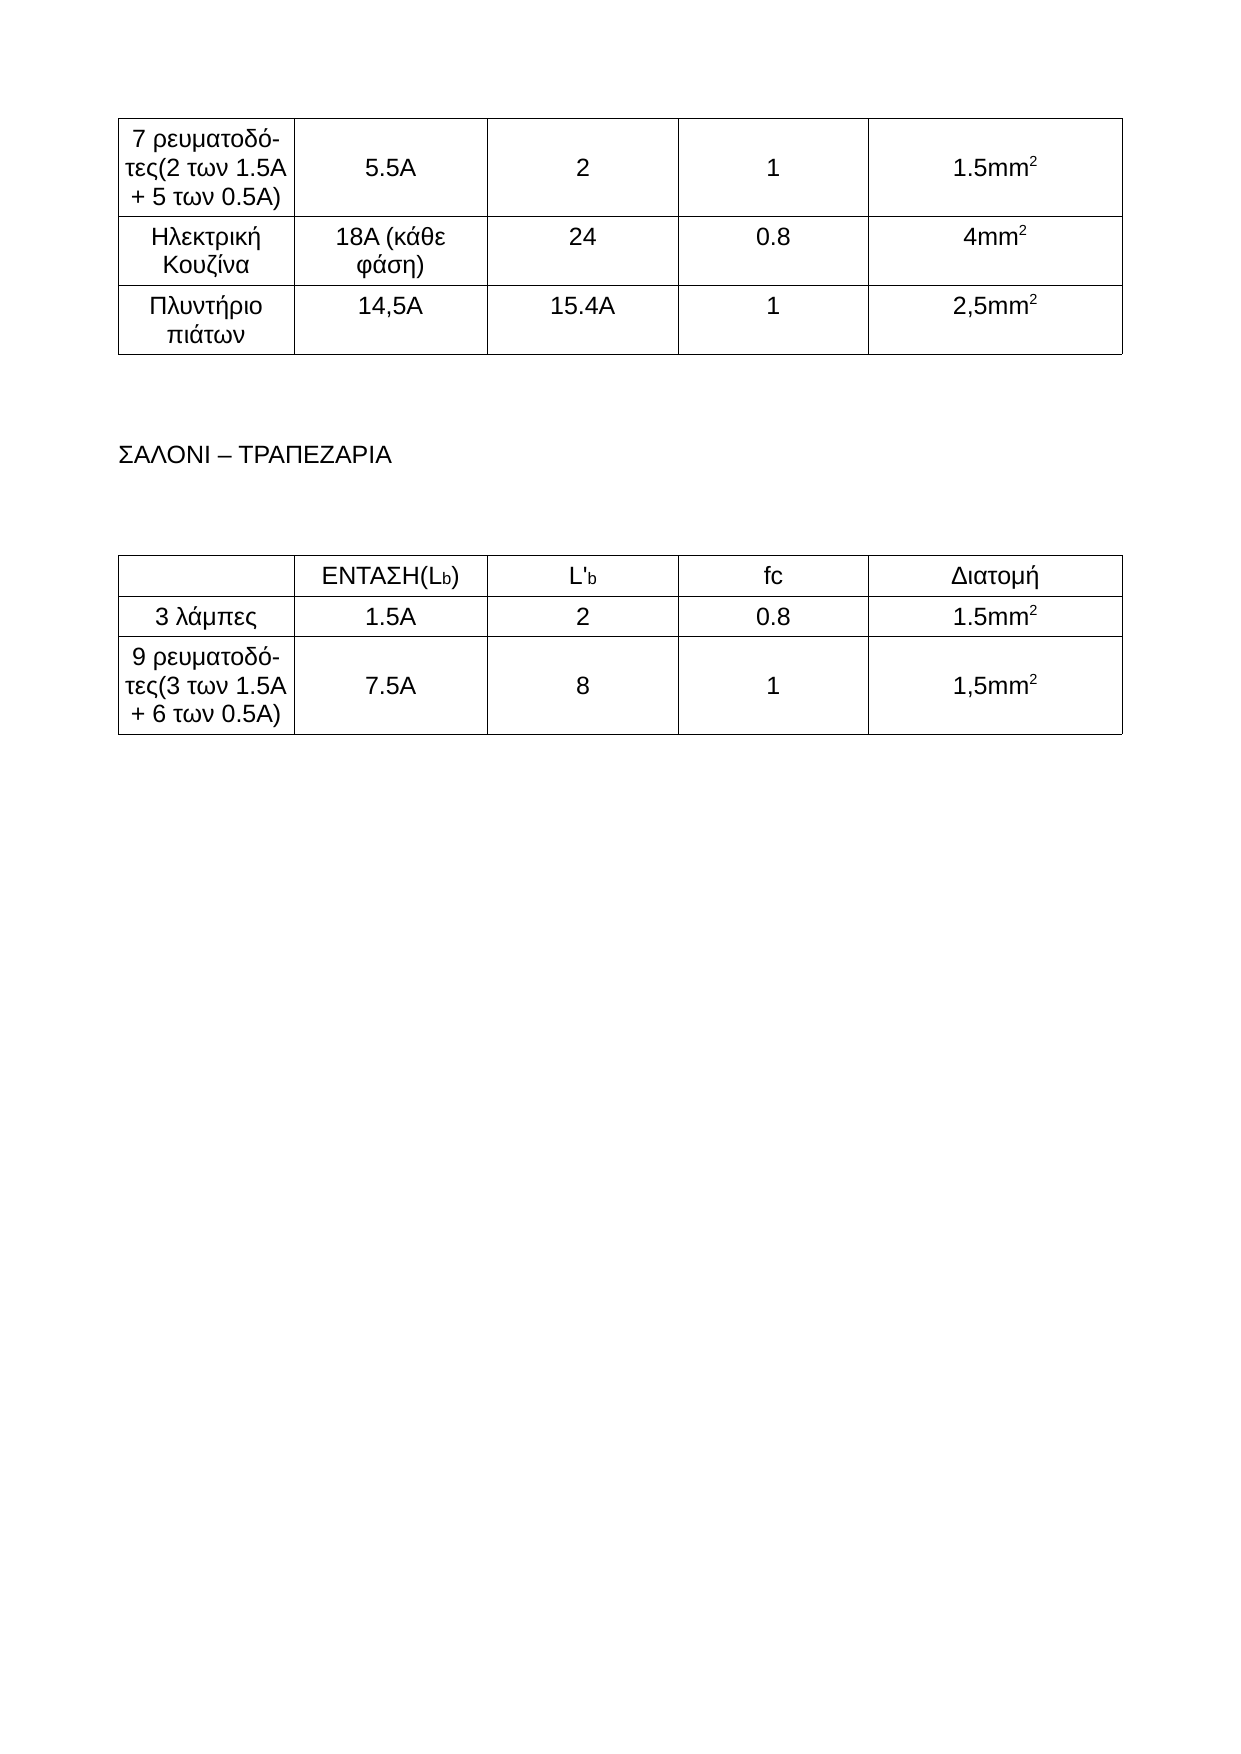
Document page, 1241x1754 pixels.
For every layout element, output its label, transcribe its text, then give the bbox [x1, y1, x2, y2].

table_cell Ηλεκτρική Κουζίνα [119, 217, 294, 285]
table_cell 2 [488, 597, 678, 636]
text ΣΑΛΟΝΙ – ΤΡΑΠΕΖΑΡΙΑ [118, 440, 1122, 469]
table_cell 0.8 [679, 597, 868, 636]
table_cell 18Α (κάθε φάση) [295, 217, 487, 285]
table_cell 5.5Α [295, 119, 487, 216]
table_cell 9 ρευματοδό-τες(3 των 1.5Α + 6 των 0.5Α) [119, 637, 294, 734]
table_cell 3 λάμπες [119, 597, 294, 636]
table_cell 1 [679, 119, 868, 216]
table_cell Πλυντήριο πιάτων [119, 286, 294, 354]
table_cell 15.4Α [488, 286, 678, 354]
table_cell 2 [488, 119, 678, 216]
table_cell 2,5mm2 [869, 286, 1122, 354]
table_cell 1.5Α [295, 597, 487, 636]
table_header ΕΝΤΑΣΗ(Lb) [295, 556, 487, 596]
table_cell 1.5mm2 [869, 119, 1122, 216]
table_cell 8 [488, 637, 678, 734]
table_cell 1 [679, 637, 868, 734]
table_cell 14,5A [295, 286, 487, 354]
table_header [119, 556, 294, 596]
table_header Διατομή [869, 556, 1122, 596]
table_cell 24 [488, 217, 678, 285]
table_cell 1,5mm2 [869, 637, 1122, 734]
table_cell 7 ρευματοδό-τες(2 των 1.5Α + 5 των 0.5Α) [119, 119, 294, 216]
table_cell 1 [679, 286, 868, 354]
table_cell 4mm2 [869, 217, 1122, 285]
table_header fc [679, 556, 868, 596]
table_cell 1.5mm2 [869, 597, 1122, 636]
table_cell 0.8 [679, 217, 868, 285]
table_header L'b [488, 556, 678, 596]
table_cell 7.5Α [295, 637, 487, 734]
